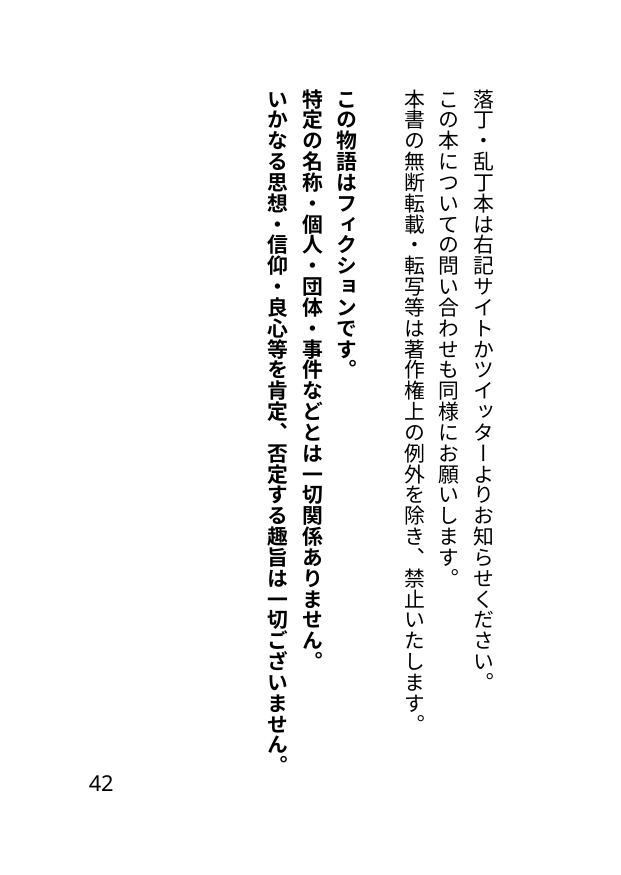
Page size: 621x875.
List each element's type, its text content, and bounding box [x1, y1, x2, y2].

text 特定の名称・個人・団体・事件などとは一切関係ありません。 [297, 88, 328, 768]
text いかなる思想・信仰・良心等を肯定、否定する趣旨は一切ございません。 [263, 88, 293, 768]
text この物語はフィクションです。 [332, 88, 362, 768]
text 本書の無断転載・転写等は著作権上の例外を除き、禁止いたします。 [399, 88, 429, 768]
text 落丁・乱丁本は右記サイトかツイッターよりお知らせください。 [469, 88, 499, 768]
text この本についての問い合わせも同様にお願いします。 [434, 88, 464, 768]
